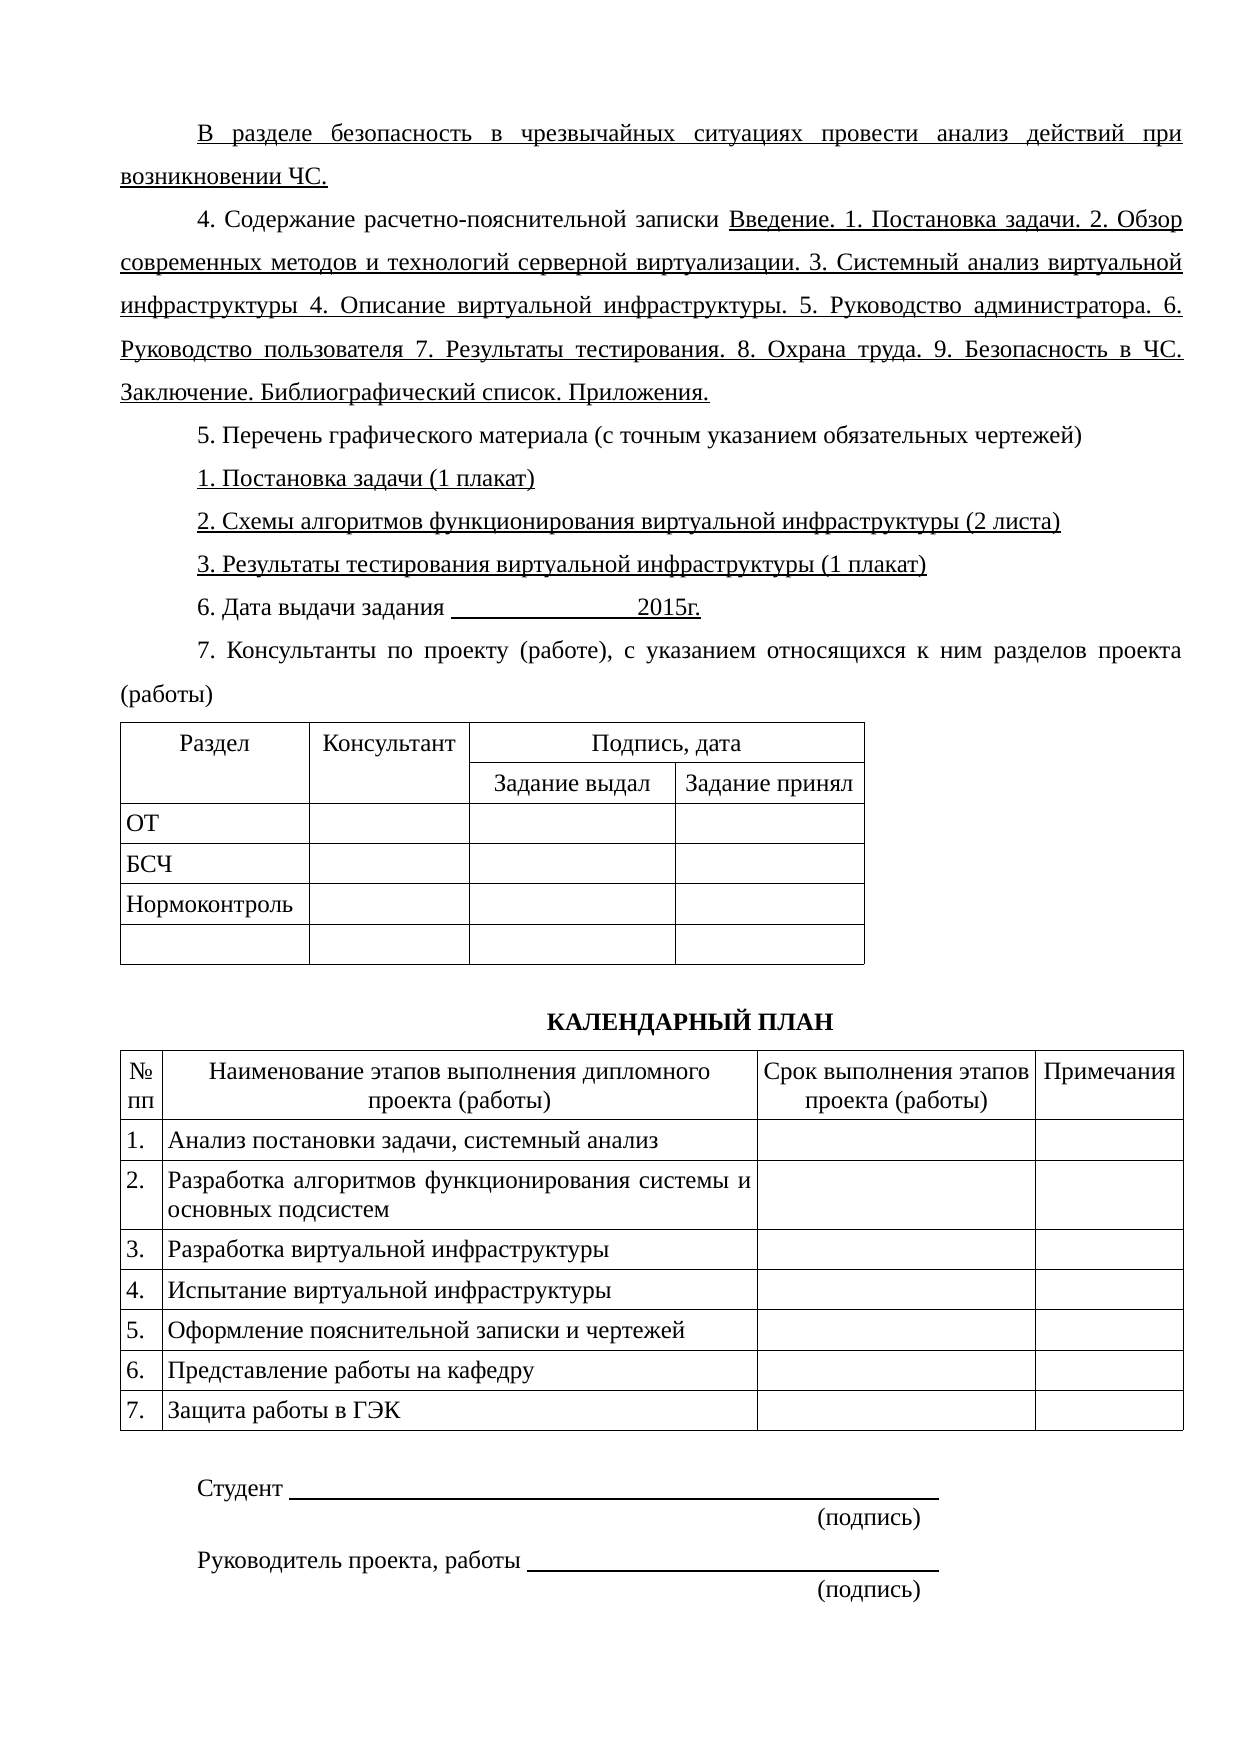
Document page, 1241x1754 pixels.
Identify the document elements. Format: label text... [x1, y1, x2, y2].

text В разделе безопасность в чрезвычайных ситуациях провести анализ действий при возникновении ЧС. [120, 118, 1183, 190]
table_cell [1036, 1310, 1183, 1349]
table_cell [676, 844, 864, 883]
table_cell [310, 804, 469, 843]
table_cell Защита работы в ГЭК [163, 1391, 757, 1430]
text 4. Содержание расчетно-пояснительной записки Введение. 1. Постановка задачи. 2. Обзор современных методов и технологий серверной виртуализации. 3. Системный анализ виртуальной [120, 204, 1183, 272]
table_cell [676, 925, 864, 964]
text 5. Перечень графического материала (с точным указанием обязательных чертежей) [120, 420, 1183, 449]
table_header Срок выполнения этапов проекта (работы) [758, 1051, 1035, 1119]
table_cell Задание принял [676, 763, 864, 802]
table_cell [676, 884, 864, 923]
text 7. Консультанты по проекту (работе), с указанием относящихся к ним разделов проекта (работы) [120, 636, 1183, 707]
text Руководитель проекта, работы [120, 1545, 1183, 1574]
table_cell [121, 925, 309, 964]
table_cell Нормоконтроль [121, 884, 309, 923]
table_cell 4. [121, 1270, 162, 1309]
text Студент [120, 1473, 1183, 1502]
table_cell [1036, 1120, 1183, 1159]
table_cell Разработка алгоритмов функционирования системы и основных подсистем [163, 1161, 757, 1228]
text 2. Схемы алгоритмов функционирования виртуальной инфраструктуры (2 листа) [120, 506, 1183, 535]
table_cell [1036, 1270, 1183, 1309]
table_cell Анализ постановки задачи, системный анализ [163, 1120, 757, 1159]
table_cell [1036, 1161, 1183, 1228]
table_cell [470, 844, 675, 883]
table_cell [758, 1391, 1035, 1430]
table_header Раздел [121, 723, 309, 802]
table_cell Оформление пояснительной записки и чертежей [163, 1310, 757, 1349]
text 6. Дата выдачи задания 2015г. [120, 592, 1183, 621]
table_header Консультант [310, 723, 469, 802]
table_cell [470, 884, 675, 923]
text (подпись) [120, 1502, 1183, 1531]
text 1. Постановка задачи (1 плакат) [120, 463, 1183, 492]
text Заключение. Библиографический список. Приложения. [120, 360, 1183, 406]
table_cell Разработка виртуальной инфраструктуры [163, 1230, 757, 1269]
table_cell [758, 1270, 1035, 1309]
text (подпись) [120, 1574, 1183, 1603]
table_cell Испытание виртуальной инфраструктуры [163, 1270, 757, 1309]
table_cell 6. [121, 1351, 162, 1390]
table_cell [1036, 1351, 1183, 1390]
table_cell [470, 804, 675, 843]
table_cell 1. [121, 1120, 162, 1159]
table_cell [470, 925, 675, 964]
table_cell [1036, 1391, 1183, 1430]
table_cell [310, 884, 469, 923]
table_cell [758, 1230, 1035, 1269]
table_cell БСЧ [121, 844, 309, 883]
table_header Примечания [1036, 1051, 1183, 1119]
table_cell 2. [121, 1161, 162, 1228]
table_cell 5. [121, 1310, 162, 1349]
table_cell [676, 804, 864, 843]
table_header Подпись, дата [470, 723, 864, 762]
table_header Наименование этапов выполнения дипломного проекта (работы) [163, 1051, 757, 1119]
table_cell [758, 1351, 1035, 1390]
table_cell ОТ [121, 804, 309, 843]
text 3. Результаты тестирования виртуальной инфраструктуры (1 плакат) [120, 549, 1183, 578]
text Руководство пользователя 7. Результаты тестирования. 8. Охрана труда. 9. Безопасность в ЧС. [120, 317, 1183, 359]
text КАЛЕНДАРНЫЙ ПЛАН [120, 1007, 1183, 1036]
table_cell Представление работы на кафедру [163, 1351, 757, 1390]
table_cell [310, 925, 469, 964]
table_cell [310, 844, 469, 883]
text инфраструктуры 4. Описание виртуальной инфраструктуры. 5. Руководство администратора. 6. [120, 274, 1183, 316]
table_cell [758, 1161, 1035, 1228]
table_cell 3. [121, 1230, 162, 1269]
table_cell [758, 1310, 1035, 1349]
table_cell Задание выдал [470, 763, 675, 802]
table_cell [758, 1120, 1035, 1159]
table_cell 7. [121, 1391, 162, 1430]
table_header № пп [121, 1051, 162, 1119]
table_cell [1036, 1230, 1183, 1269]
